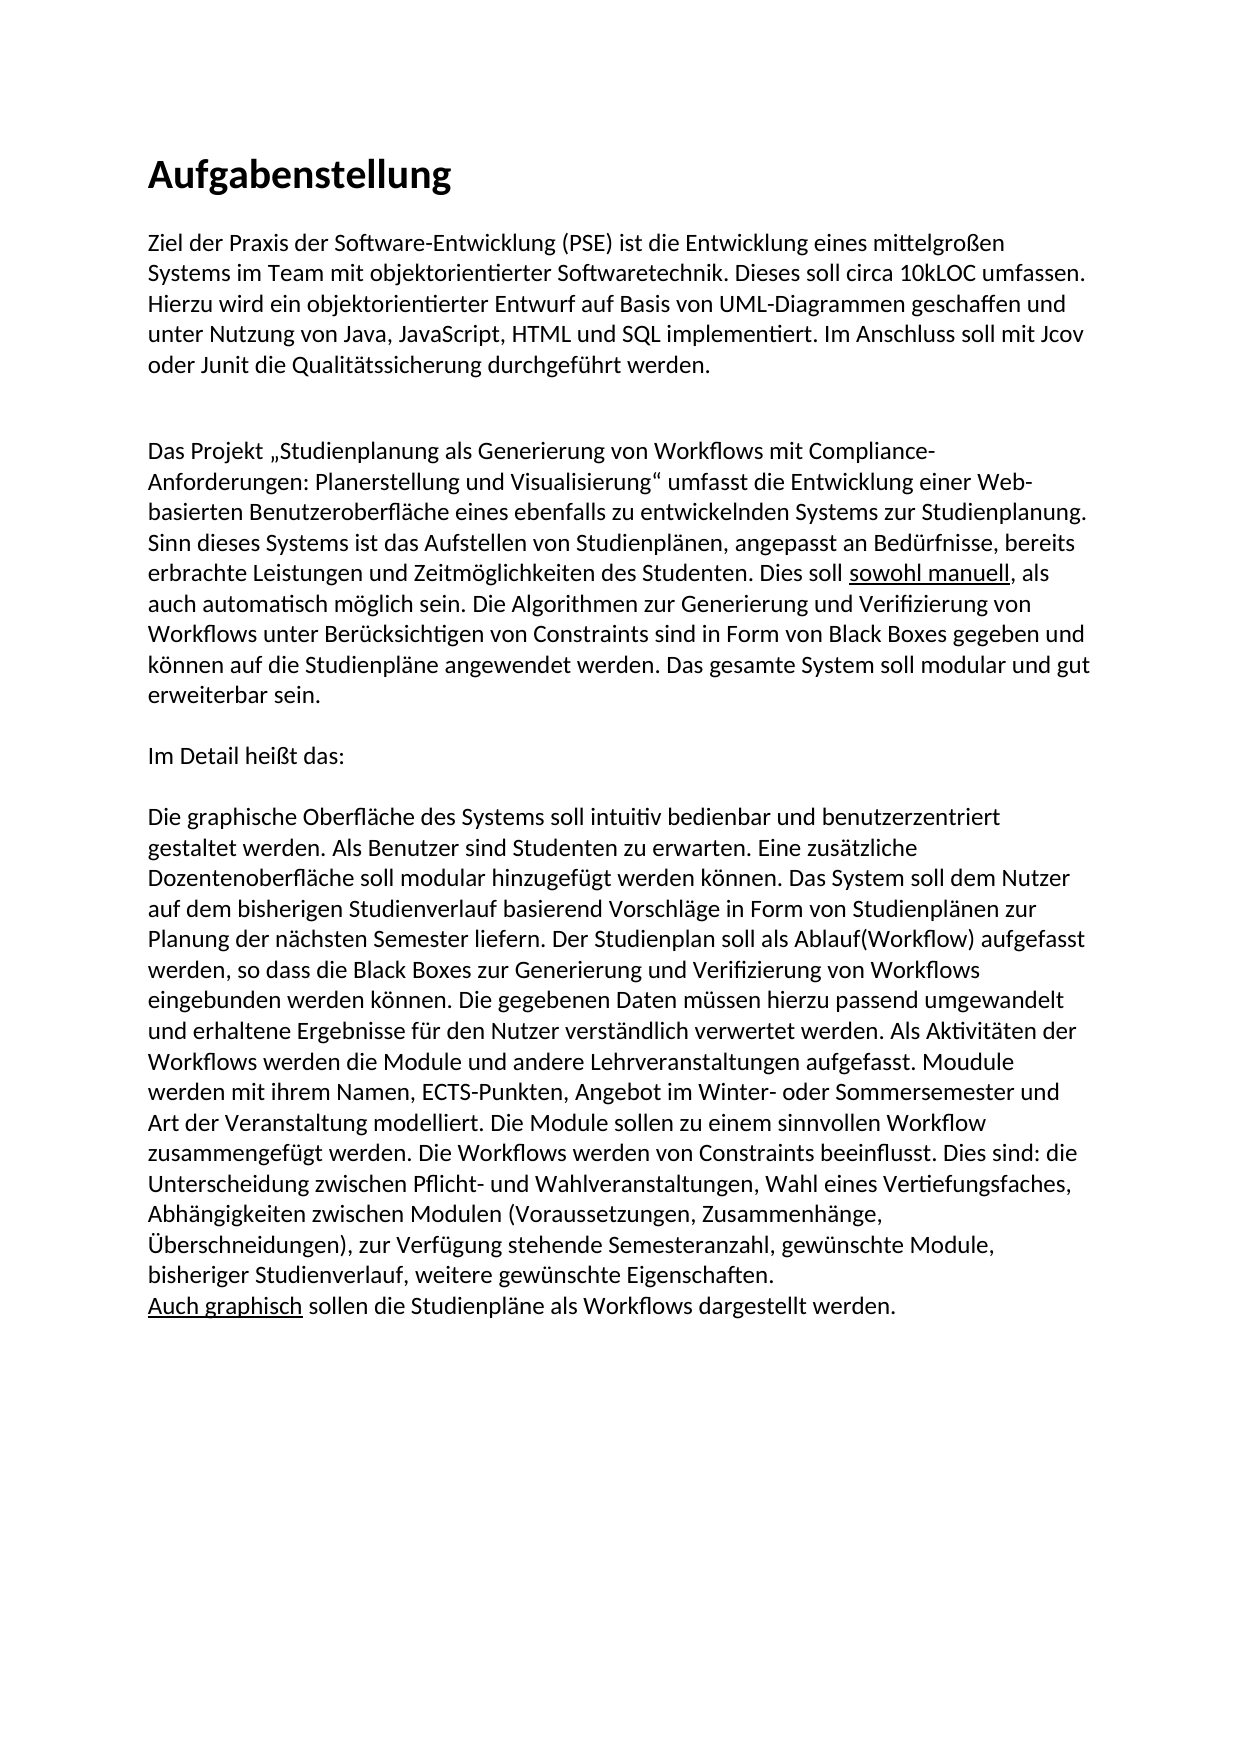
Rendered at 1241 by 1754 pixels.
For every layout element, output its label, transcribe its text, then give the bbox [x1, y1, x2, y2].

text Aufgabenstellung [148, 148, 1093, 198]
text Die graphische Oberfläche des Systems soll intuitiv bedienbar und benutzerzentriert gestaltet werden. Als Benutzer sind Studenten zu erwarten. Eine zusätzliche Dozentenoberfläche soll modular hinzugefügt werden können. Das System soll dem Nutzer auf dem bisherigen Studienverlauf basierend Vorschläge in Form von Studienplänen zur Planung der nächsten Semester liefern. Der Studienplan soll als Ablauf(Workflow) aufgefasst werden, so dass die Black Boxes zur Generierung und Verifizierung von Workflows eingebunden werden können. Die gegebenen Daten müssen hierzu passend umgewandelt und erhaltene Ergebnisse für den Nutzer verständlich verwertet werden. Als Aktivitäten der Workflows werden die Module und andere Lehrveranstaltungen aufgefasst. Moudule werden mit ihrem Namen, ECTS-Punkten, Angebot im Winter- oder Sommersemester und Art der Veranstaltung modelliert. Die Module sollen zu einem sinnvollen Workflow zusammengefügt werden. Die Workflows werden von Constraints beeinflusst. Dies sind: die Unterscheidung zwischen Pflicht- und Wahlveranstaltungen, Wahl eines Vertiefungsfaches, Abhängigkeiten zwischen Modulen (Voraussetzungen, Zusammenhänge, Überschneidungen), zur Verfügung stehende Semesteranzahl, gewünschte Module, bisheriger Studienverlauf, weitere gewünschte Eigenschaften. [148, 802, 1093, 1290]
text Auch graphisch sollen die Studienpläne als Workflows dargestellt werden. [148, 1290, 1093, 1320]
text Im Detail heißt das: [148, 741, 1093, 771]
text Ziel der Praxis der Software-Entwicklung (PSE) ist die Entwicklung eines mittelgroßen Systems im Team mit objektorientierter Softwaretechnik. Dieses soll circa 10kLOC umfassen. Hierzu wird ein objektorientierter Entwurf auf Basis von UML-Diagrammen geschaffen und unter Nutzung von Java, JavaScript, HTML und SQL implementiert. Im Anschluss soll mit Jcov oder Junit die Qualitätssicherung durchgeführt werden. [148, 227, 1093, 379]
text Das Projekt „Studienplanung als Generierung von Workflows mit Compliance-Anforderungen: Planerstellung und Visualisierung“ umfasst die Entwicklung einer Web-basierten Benutzeroberfläche eines ebenfalls zu entwickelnden Systems zur Studienplanung. Sinn dieses Systems ist das Aufstellen von Studienplänen, angepasst an Bedürfnisse, bereits erbrachte Leistungen und Zeitmöglichkeiten des Studenten. Dies soll sowohl manuell, als auch automatisch möglich sein. Die Algorithmen zur Generierung und Verifizierung von Workflows unter Berücksichtigen von Constraints sind in Form von Black Boxes gegeben und können auf die Studienpläne angewendet werden. Das gesamte System soll modular und gut erweiterbar sein. [148, 435, 1093, 710]
